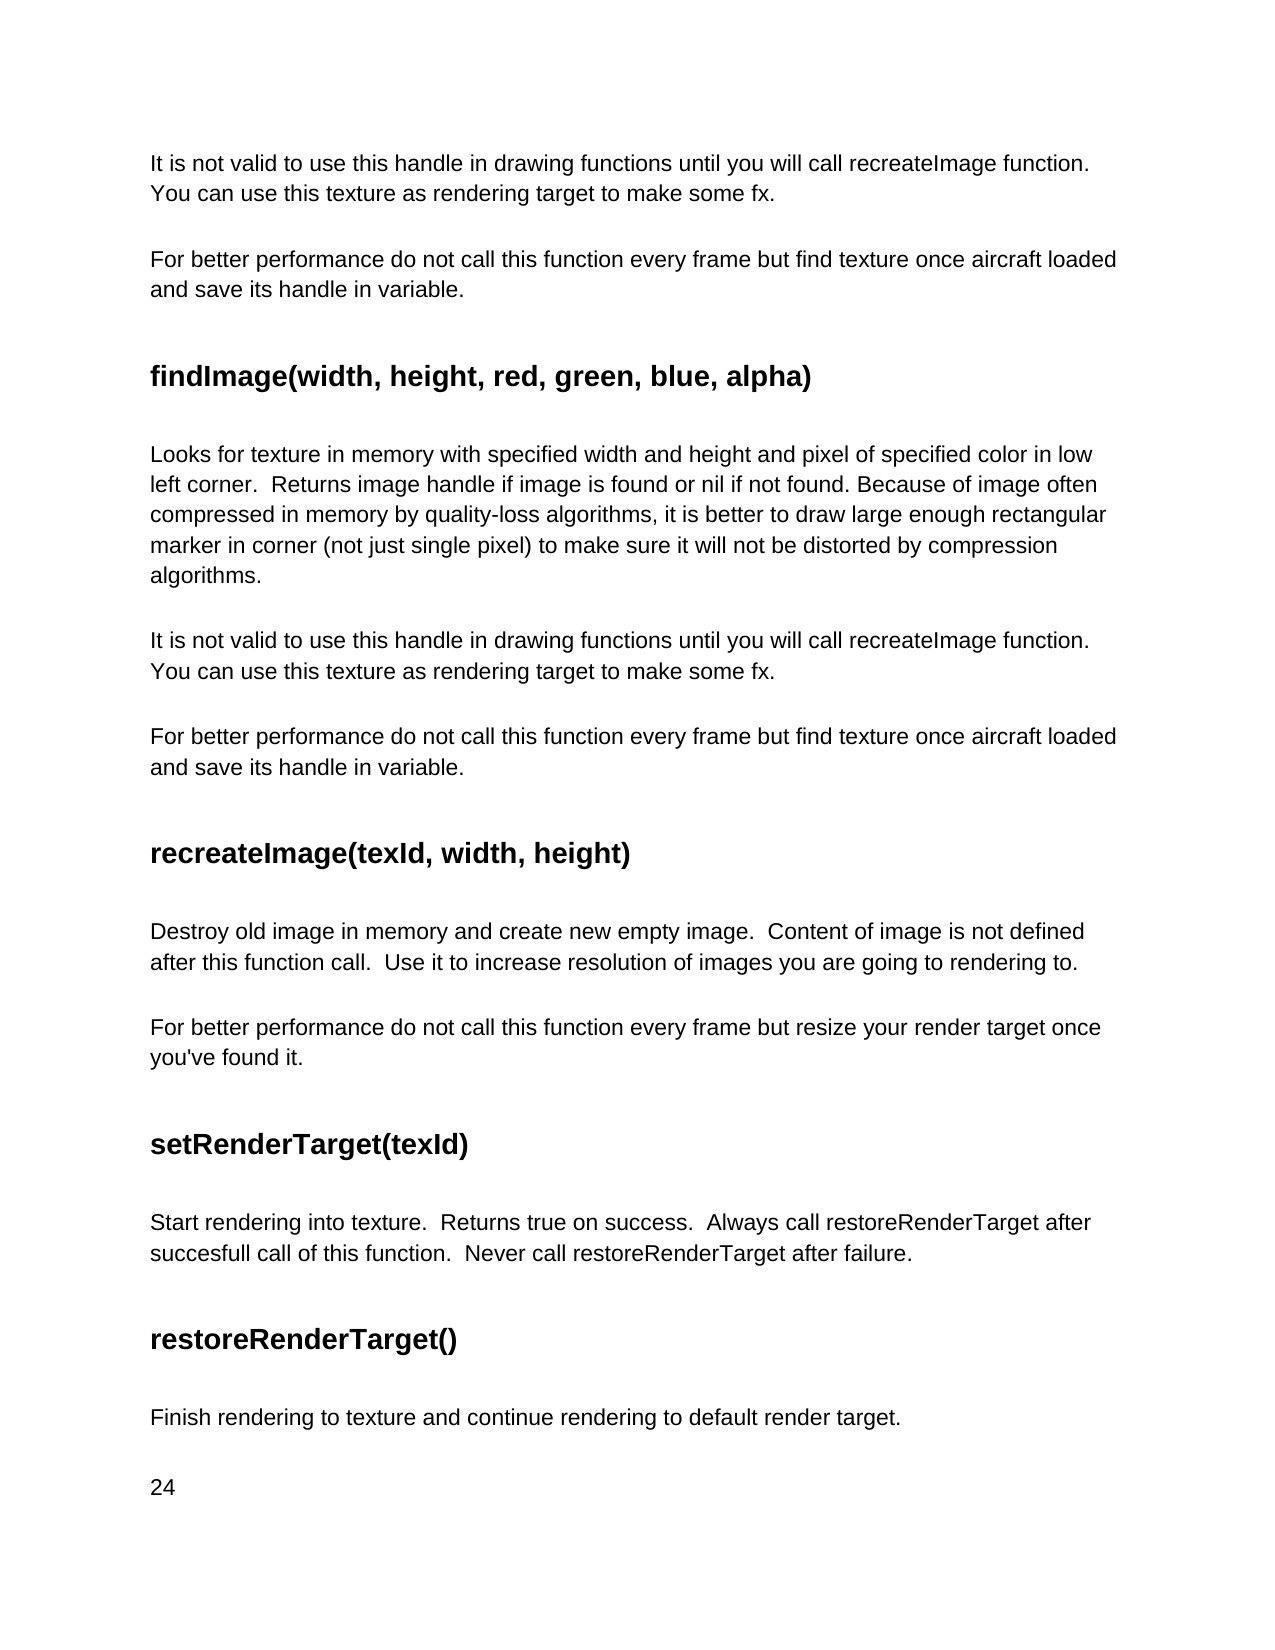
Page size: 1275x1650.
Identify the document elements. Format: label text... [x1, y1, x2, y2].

subtitle findImage(width, height, red, green, blue, alpha) [150, 359, 1125, 392]
subtitle recreateImage(texId, width, height) [150, 836, 1125, 870]
text It is not valid to use this handle in drawing functions until you will call recreateImage function. You can use this texture as rendering target to make some fx. [150, 150, 1125, 207]
text Finish rendering to texture and continue rendering to default render target. [150, 1404, 1125, 1431]
text For better performance do not call this function every frame but resize your render target once you've found it. [150, 1014, 1125, 1071]
subtitle restoreRenderTarget() [150, 1322, 1125, 1356]
text Looks for texture in memory with specified width and height and pixel of specified color in low left corner. Returns image handle if image is found or nil if not found. Because of image often compressed in memory by quality-loss algorithms, it is better to draw large enough rectangular marker in corner (not just single pixel) to make sure it will not be distorted by compression algorithms. [150, 441, 1125, 588]
subtitle setRenderTarget(texId) [150, 1127, 1125, 1161]
text For better performance do not call this function every frame but find texture once aircraft loaded and save its handle in variable. [150, 723, 1125, 780]
text It is not valid to use this handle in drawing functions until you will call recreateImage function. You can use this texture as rendering target to make some fx. [150, 627, 1125, 684]
text Start rendering into texture. Returns true on success. Always call restoreRenderTarget after succesfull call of this function. Never call restoreRenderTarget after failure. [150, 1209, 1125, 1266]
text Destroy old image in memory and create new empty image. Content of image is not defined after this function call. Use it to increase resolution of images you are going to rendering to. [150, 918, 1125, 975]
text For better performance do not call this function every frame but find texture once aircraft loaded and save its handle in variable. [150, 246, 1125, 302]
